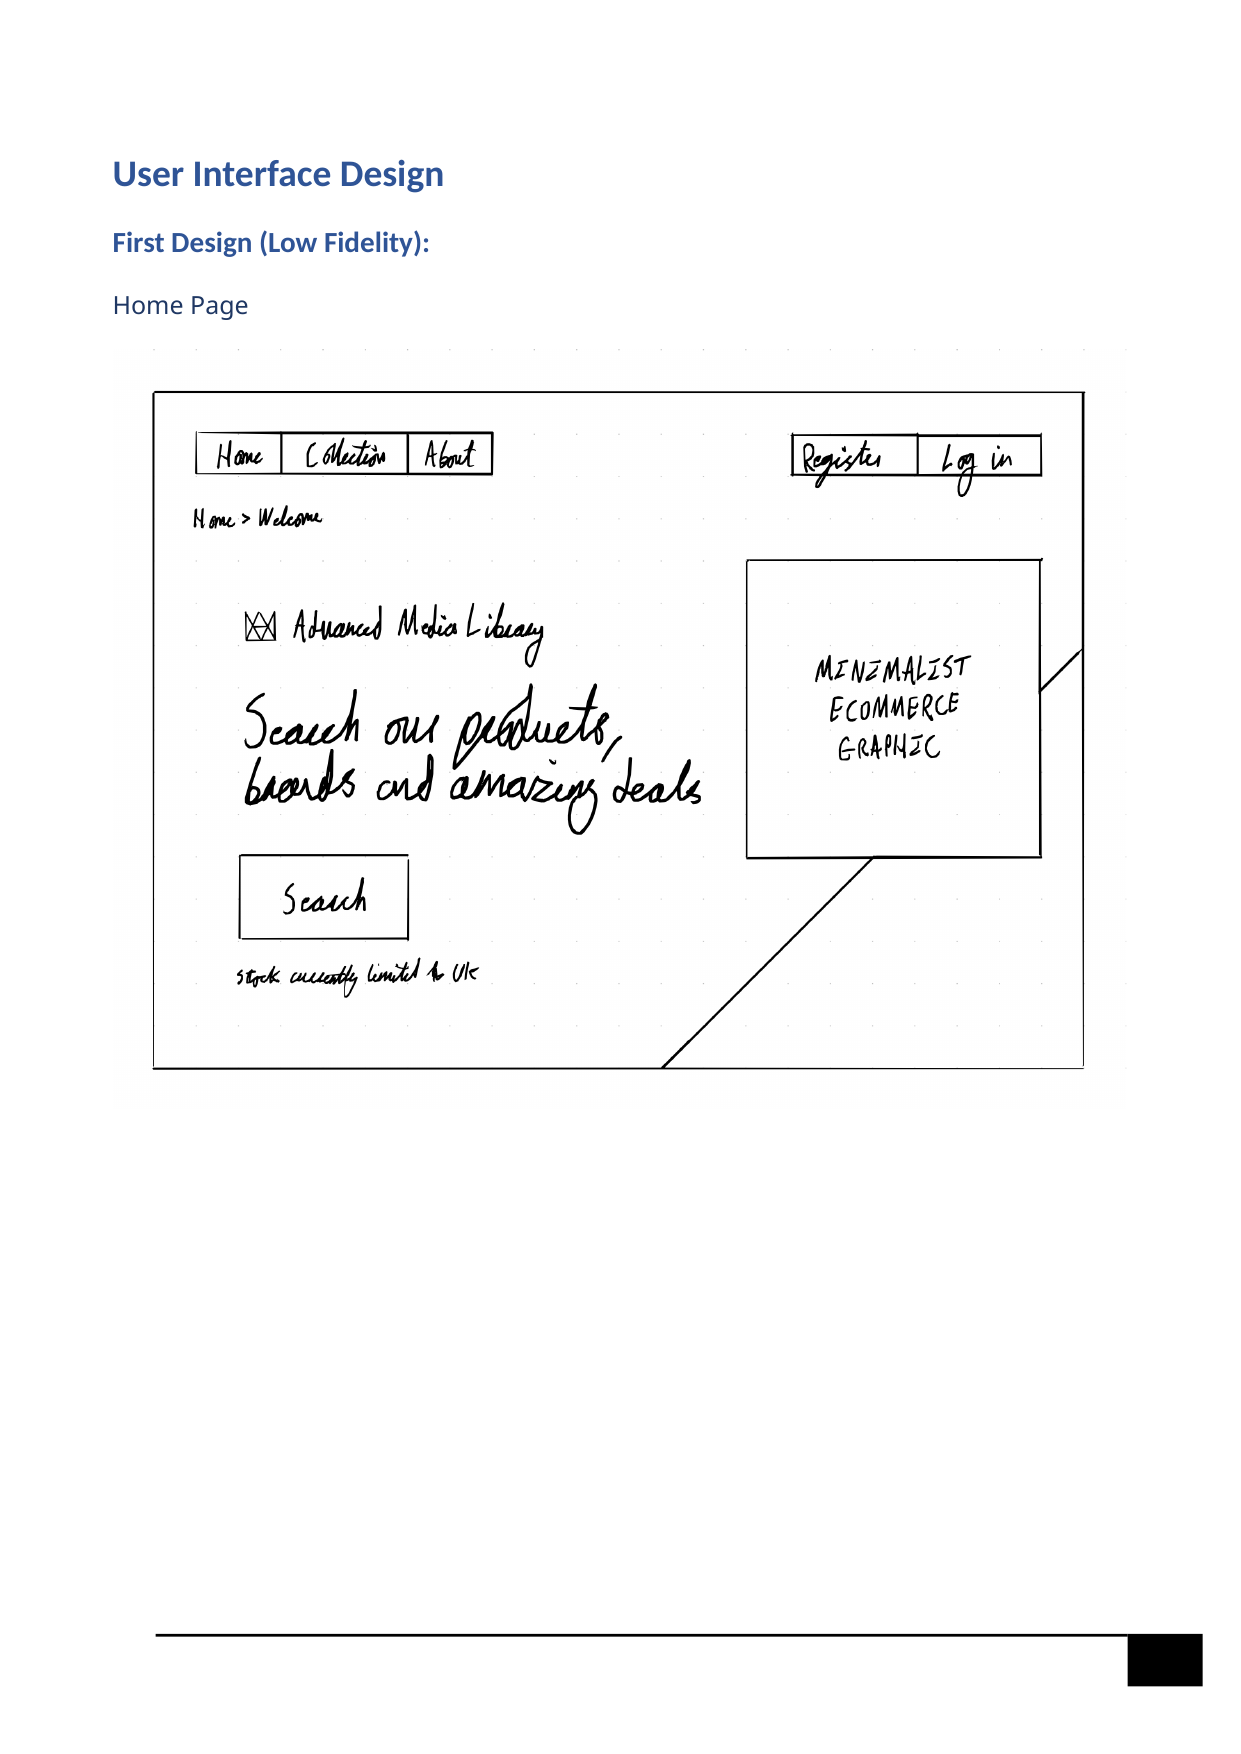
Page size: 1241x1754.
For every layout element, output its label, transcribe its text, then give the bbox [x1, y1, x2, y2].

subtitle Home Page [112, 287, 1128, 322]
picture [112, 349, 1127, 1109]
subtitle User Interface Design [112, 150, 1128, 196]
subtitle First Design (Low Fidelity): [112, 224, 1128, 259]
